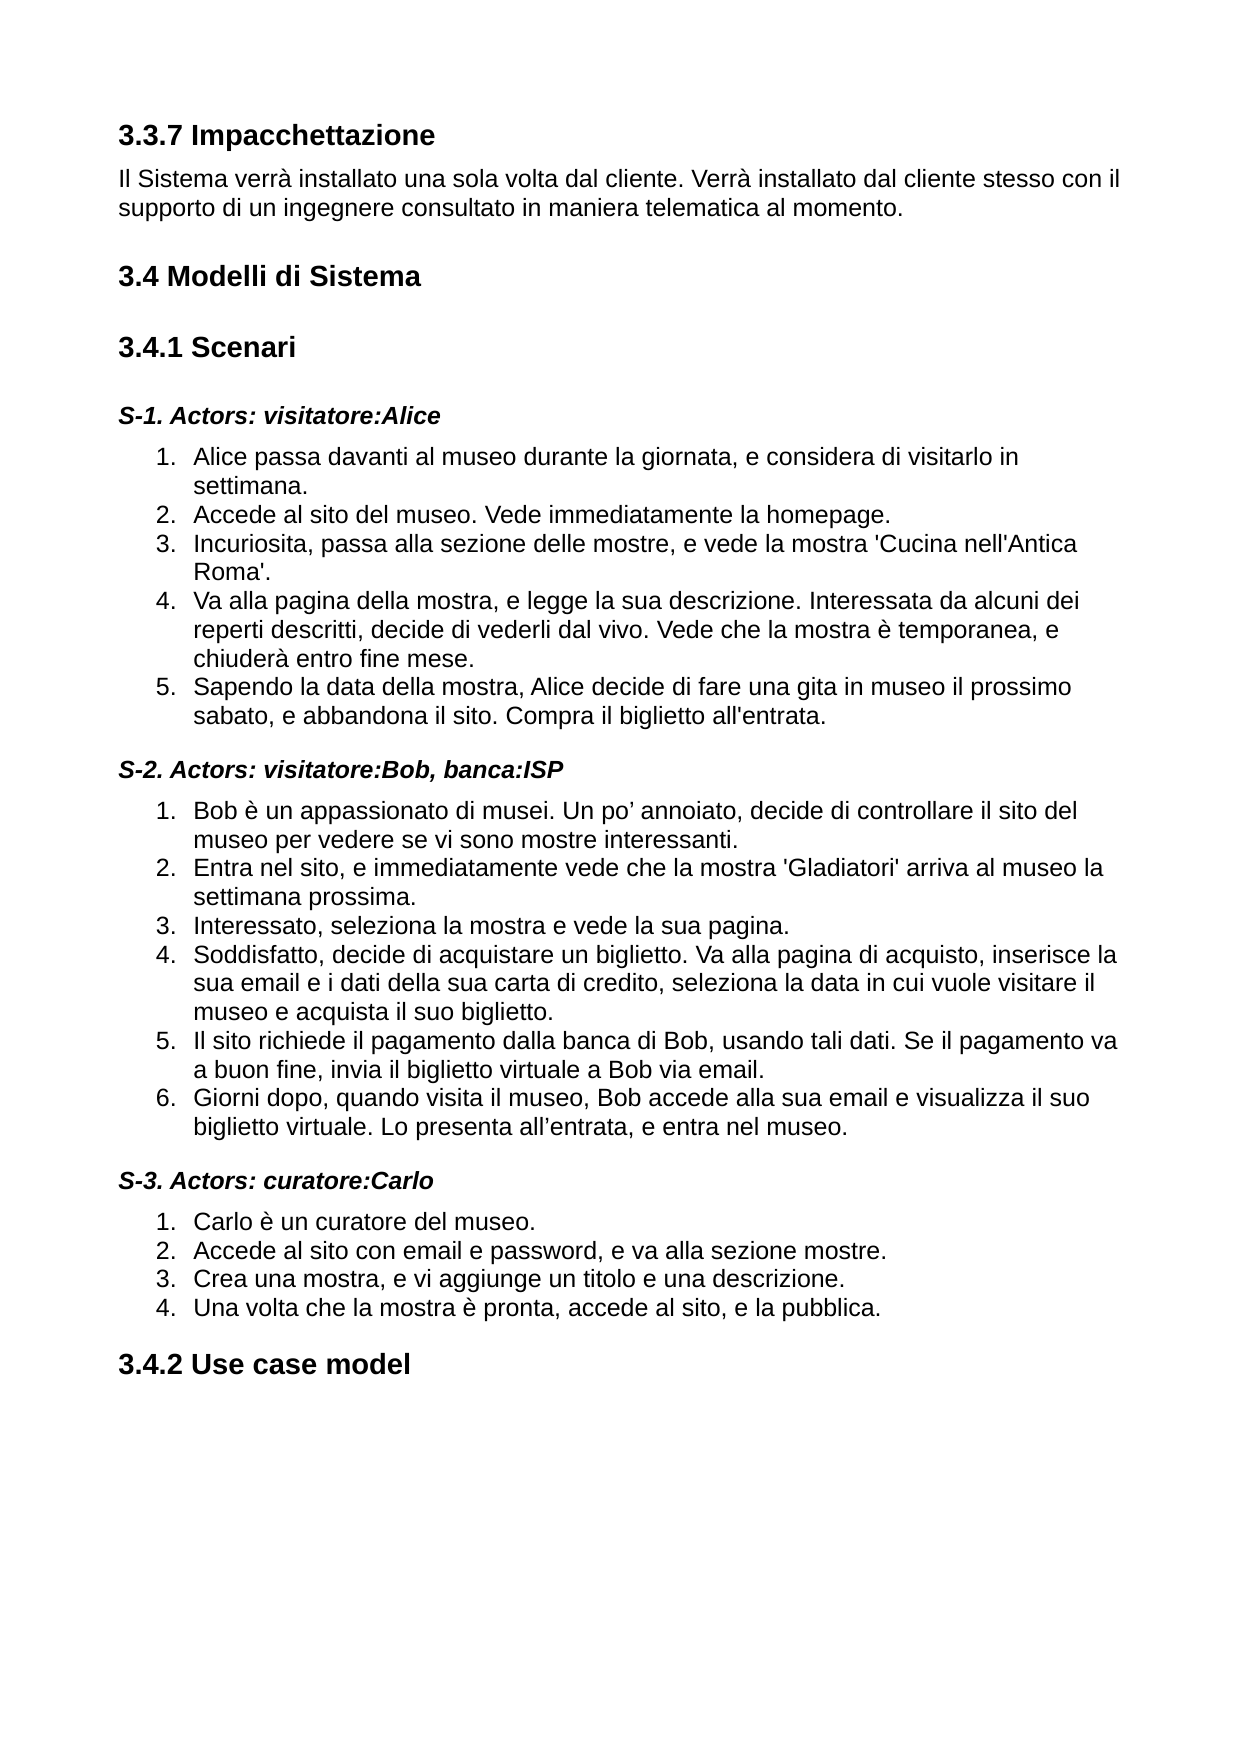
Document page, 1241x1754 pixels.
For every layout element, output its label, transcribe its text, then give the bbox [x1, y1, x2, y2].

list Entra nel sito, e immediatamente vede che la mostra 'Gladiatori' arriva al museo la settimana prossima. [156, 853, 1122, 911]
subtitle S-1. Actors: visitatore:Alice [118, 401, 1122, 430]
list Il sito richiede il pagamento dalla banca di Bob, usando tali dati. Se il pagamento va a buon fine, invia il biglietto virtuale a Bob via email. [156, 1026, 1122, 1083]
subtitle S-3. Actors: curatore:Carlo [118, 1166, 1122, 1194]
list Accede al sito con email e password, e va alla sezione mostre. [156, 1236, 1122, 1264]
list Alice passa davanti al museo durante la giornata, e considera di visitarlo in settimana. [156, 442, 1122, 500]
list Sapendo la data della mostra, Alice decide di fare una gita in museo il prossimo sabato, e abbandona il sito. Compra il biglietto all'entrata. [156, 672, 1122, 730]
subtitle 3.3.7 Impacchettazione [118, 118, 1122, 152]
subtitle S-2. Actors: visitatore:Bob, banca:ISP [118, 755, 1122, 783]
subtitle 3.4 Modelli di Sistema [118, 259, 1122, 293]
subtitle 3.4.1 Scenari [118, 330, 1122, 364]
list Bob è un appassionato di musei. Un po’ annoiato, decide di controllare il sito del museo per vedere se vi sono mostre interessanti. [156, 796, 1122, 853]
list Giorni dopo, quando visita il museo, Bob accede alla sua email e visualizza il suo biglietto virtuale. Lo presenta all’entrata, e entra nel museo. [156, 1083, 1122, 1141]
list Incuriosita, passa alla sezione delle mostre, e vede la mostra 'Cucina nell'Antica Roma'. [156, 528, 1122, 586]
subtitle 3.4.2 Use case model [118, 1347, 1122, 1380]
list Interessato, seleziona la mostra e vede la sua pagina. [156, 911, 1122, 939]
list Accede al sito del museo. Vede immediatamente la homepage. [156, 500, 1122, 528]
list Soddisfatto, decide di acquistare un biglietto. Va alla pagina di acquisto, inserisce la sua email e i dati della sua carta di credito, seleziona la data in cui vuole visitare il museo e acquista il suo biglietto. [156, 939, 1122, 1026]
list Una volta che la mostra è pronta, accede al sito, e la pubblica. [156, 1293, 1122, 1322]
text Il Sistema verrà installato una sola volta dal cliente. Verrà installato dal cliente stesso con il supporto di un ingegnere consultato in maniera telematica al momento. [118, 164, 1122, 222]
list Va alla pagina della mostra, e legge la sua descrizione. Interessata da alcuni dei reperti descritti, decide di vederli dal vivo. Vede che la mostra è temporanea, e chiuderà entro fine mese. [156, 586, 1122, 672]
list Crea una mostra, e vi aggiunge un titolo e una descrizione. [156, 1264, 1122, 1293]
list Carlo è un curatore del museo. [156, 1207, 1122, 1236]
